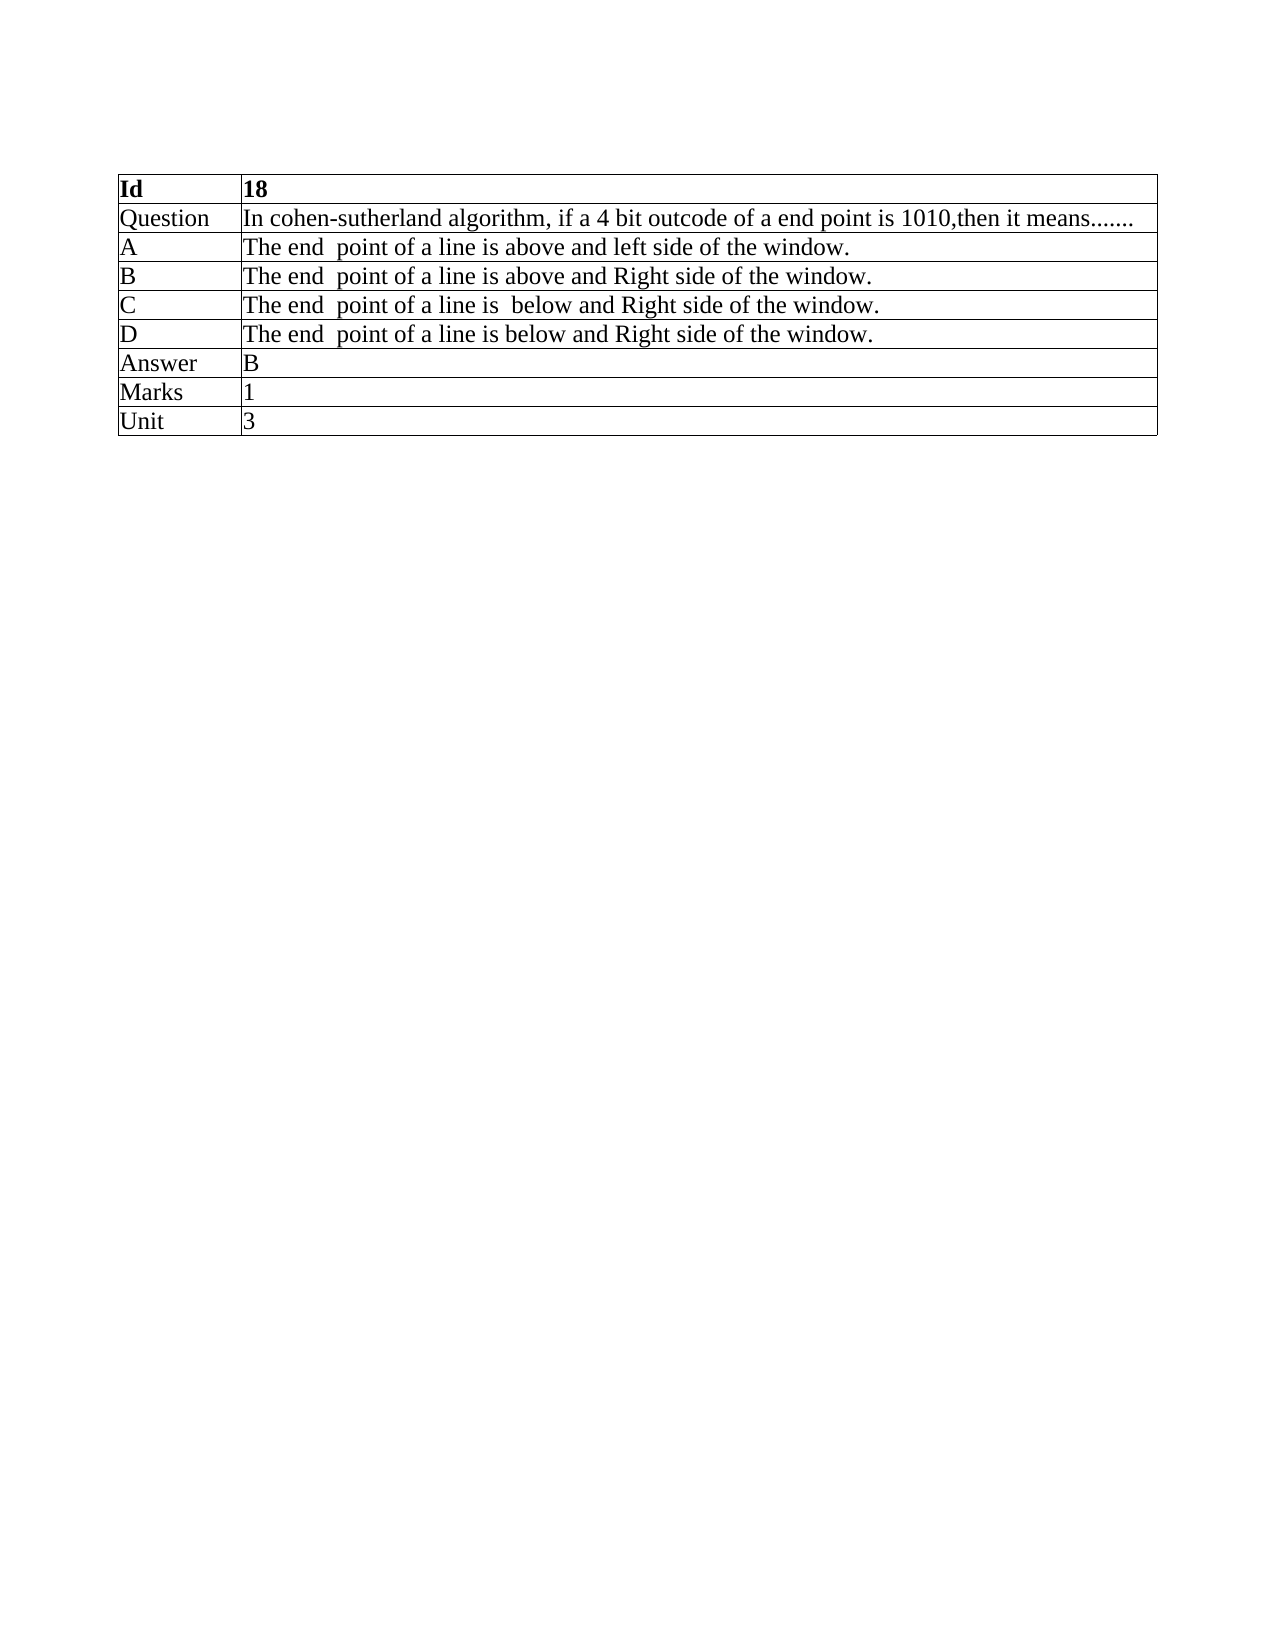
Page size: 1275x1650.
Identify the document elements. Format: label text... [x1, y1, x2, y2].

table_cell The end point of a line is above and left side of the window. [242, 233, 1157, 261]
table_cell 3 [242, 407, 1157, 435]
table_cell Unit [119, 407, 241, 435]
table_cell B [119, 262, 241, 290]
table_cell Answer [119, 349, 241, 377]
table_cell The end point of a line is below and Right side of the window. [242, 291, 1157, 319]
table_cell 1 [242, 378, 1157, 406]
table_header Id [119, 175, 241, 203]
table_header 18 [242, 175, 1157, 203]
table_cell D [119, 320, 241, 348]
table_cell Question [119, 204, 241, 232]
table_cell B [242, 349, 1157, 377]
table_cell The end point of a line is below and Right side of the window. [242, 320, 1157, 348]
table_cell In cohen-sutherland algorithm, if a 4 bit outcode of a end point is 1010,then it means....... [242, 204, 1157, 232]
table_cell A [119, 233, 241, 261]
table_cell C [119, 291, 241, 319]
table_cell Marks [119, 378, 241, 406]
table_cell The end point of a line is above and Right side of the window. [242, 262, 1157, 290]
